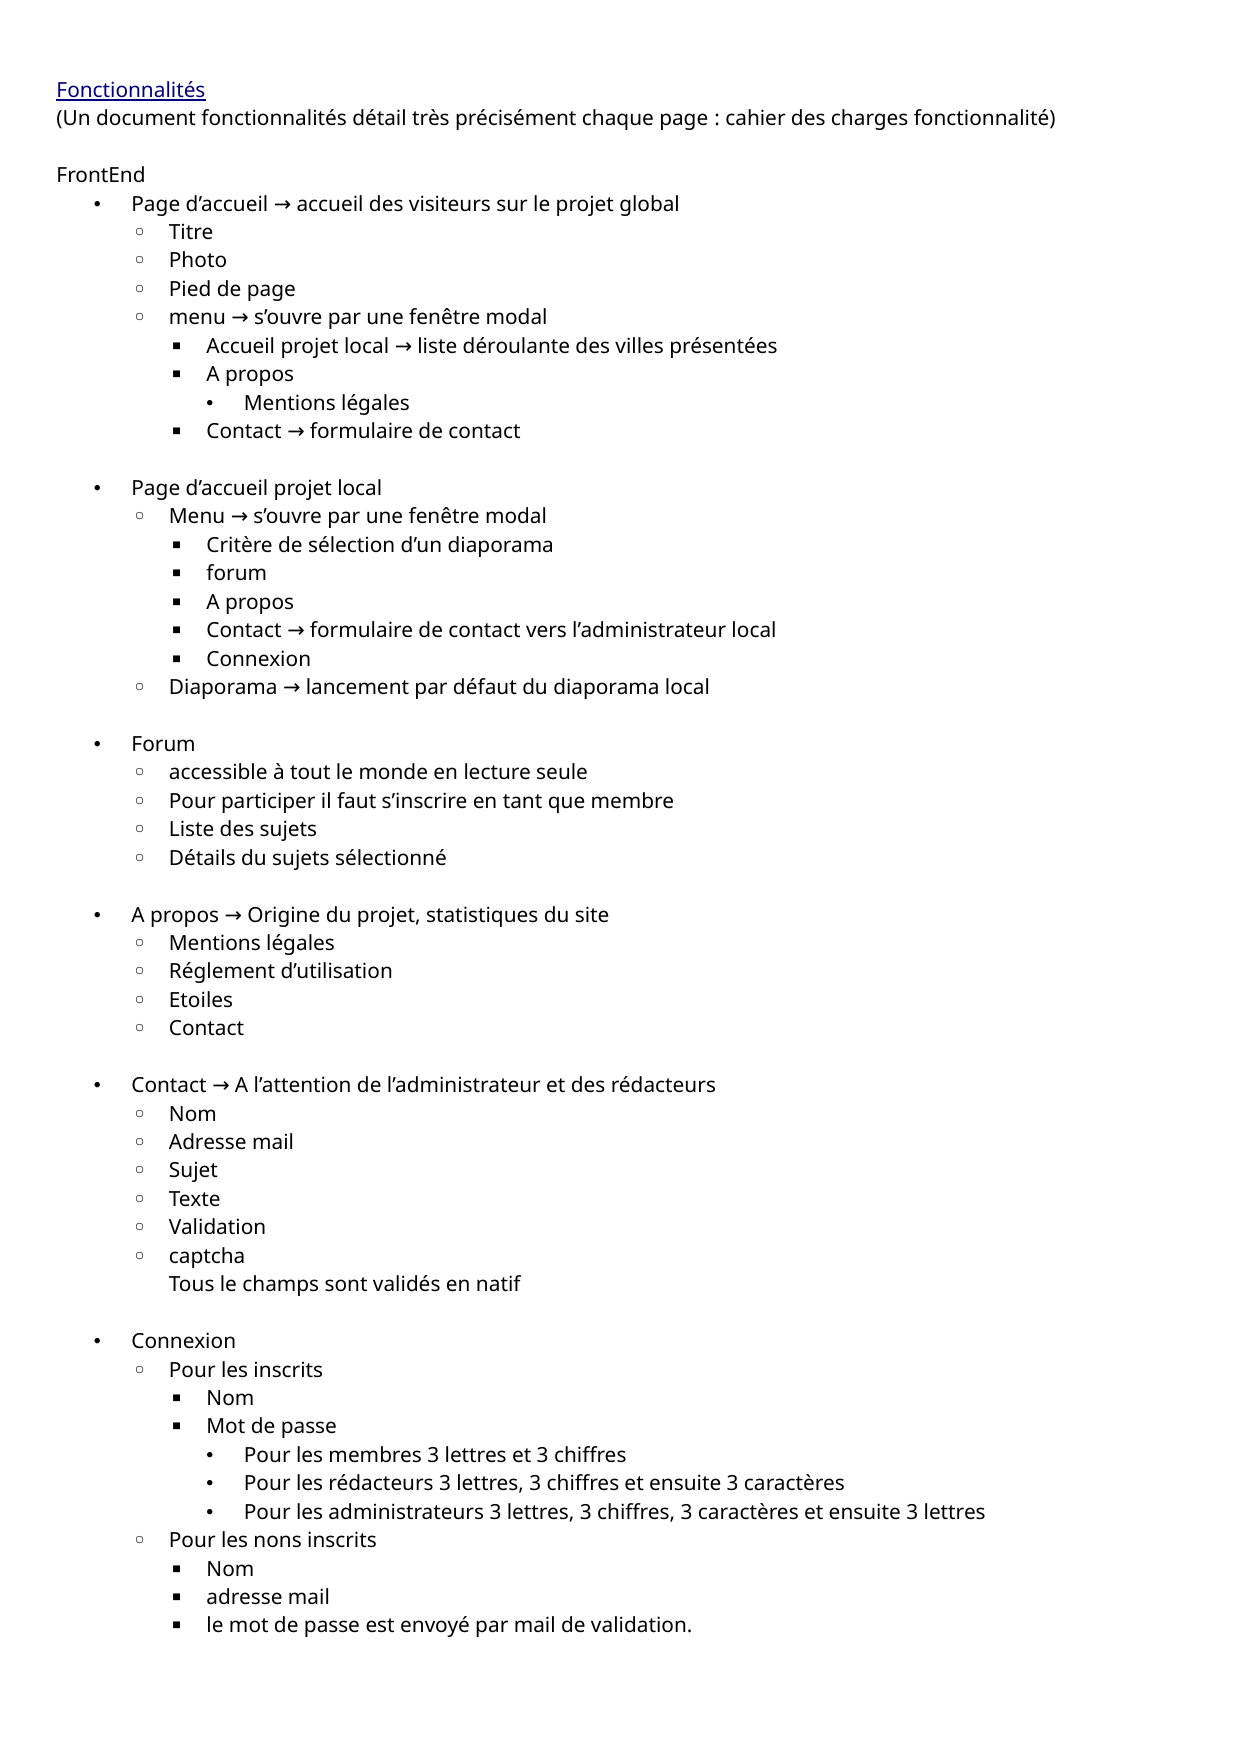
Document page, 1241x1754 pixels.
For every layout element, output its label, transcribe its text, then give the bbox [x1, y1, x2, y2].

list Page d’accueil projet local [94, 473, 1161, 502]
list Détails du sujets sélectionné [131, 843, 1161, 871]
list Pour les membres 3 lettres et 3 chiffres [206, 1440, 1161, 1468]
list accessible à tout le monde en lecture seule [131, 757, 1161, 786]
list Réglement d’utilisation [131, 957, 1161, 985]
list Photo [131, 246, 1161, 274]
list Diaporama → lancement par défaut du diaporama local [131, 672, 1161, 701]
text Fonctionnalités [56, 75, 1161, 103]
list Pour participer il faut s’inscrire en tant que membre [131, 786, 1161, 814]
list forum [169, 558, 1161, 587]
list Pour les inscrits [131, 1355, 1161, 1383]
list A propos [169, 359, 1161, 388]
list Validation [131, 1212, 1161, 1241]
list Texte [131, 1184, 1161, 1212]
list Forum [94, 729, 1161, 757]
list adresse mail [169, 1582, 1161, 1611]
list Menu → s’ouvre par une fenêtre modal [131, 502, 1161, 530]
list A propos → Origine du projet, statistiques du site [94, 900, 1161, 928]
list Nom [169, 1383, 1161, 1412]
list Nom [131, 1099, 1161, 1127]
list Contact → formulaire de contact vers l’administrateur local [169, 615, 1161, 644]
list Contact → formulaire de contact [169, 416, 1161, 445]
list Adresse mail [131, 1127, 1161, 1156]
list Connexion [94, 1326, 1161, 1355]
list Mot de passe [169, 1412, 1161, 1440]
list Page d’accueil → accueil des visiteurs sur le projet global [94, 189, 1161, 217]
text (Un document fonctionnalités détail très précisément chaque page : cahier des charges fonctionnalité) [56, 103, 1161, 132]
list le mot de passe est envoyé par mail de validation. [169, 1611, 1161, 1639]
list Titre [131, 217, 1161, 246]
list Liste des sujets [131, 814, 1161, 843]
list Accueil projet local → liste déroulante des villes présentées [169, 331, 1161, 359]
list Mentions légales [131, 928, 1161, 957]
list Pied de page [131, 274, 1161, 302]
list Sujet [131, 1156, 1161, 1184]
list Tous le champs sont validés en natif [131, 1269, 1161, 1298]
list Mentions légales [206, 388, 1161, 416]
text FrontEnd [56, 160, 1161, 189]
list Contact → A l’attention de l’administrateur et des rédacteurs [94, 1070, 1161, 1099]
list A propos [169, 587, 1161, 615]
list Etoiles [131, 985, 1161, 1013]
list Pour les nons inscrits [131, 1525, 1161, 1554]
list captcha [131, 1241, 1161, 1269]
list Pour les rédacteurs 3 lettres, 3 chiffres et ensuite 3 caractères [206, 1468, 1161, 1497]
list Contact [131, 1013, 1161, 1042]
list Connexion [169, 644, 1161, 672]
list Pour les administrateurs 3 lettres, 3 chiffres, 3 caractères et ensuite 3 lettres [206, 1497, 1161, 1525]
list Critère de sélection d’un diaporama [169, 530, 1161, 558]
list Nom [169, 1554, 1161, 1582]
list menu → s’ouvre par une fenêtre modal [131, 302, 1161, 331]
